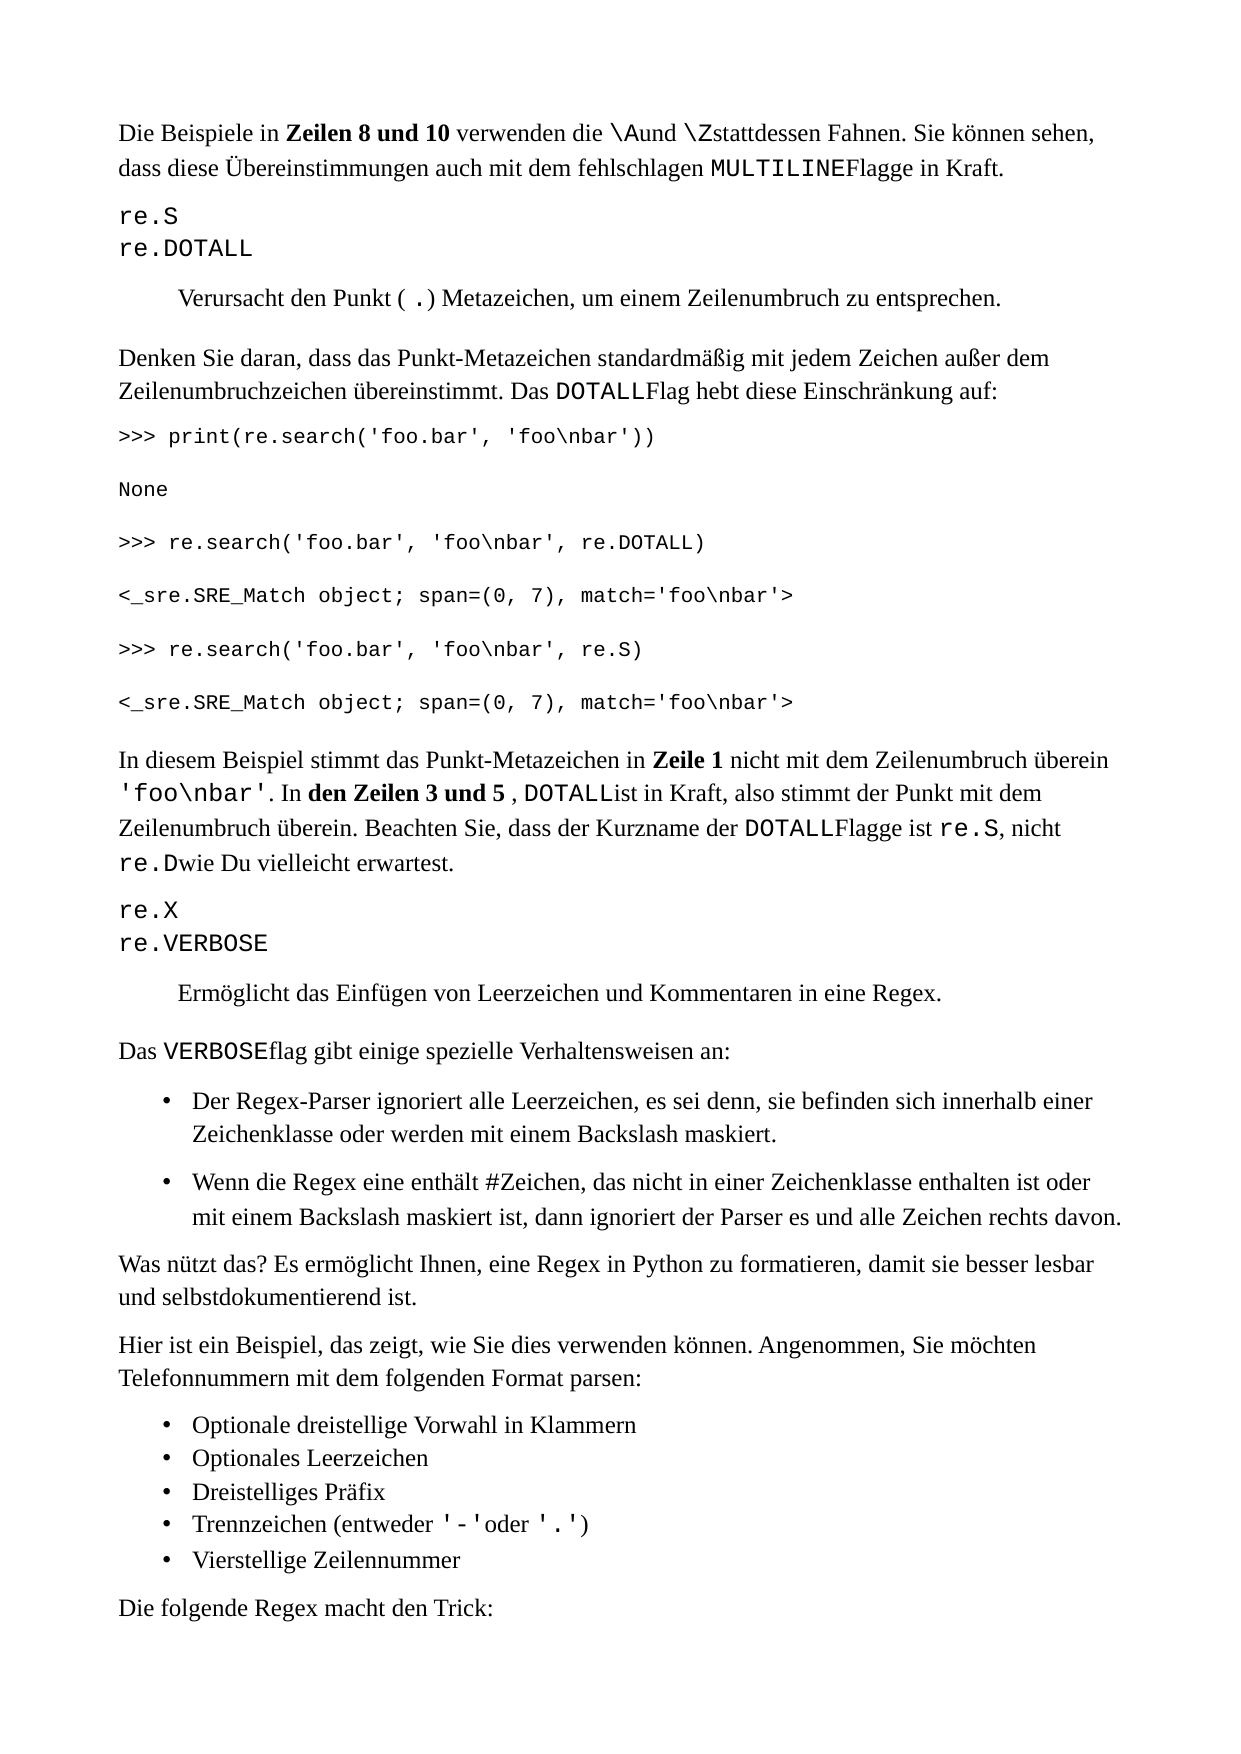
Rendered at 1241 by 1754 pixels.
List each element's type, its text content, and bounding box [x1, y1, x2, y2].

list Trennzeichen (entweder '-'oder '.') [162, 1509, 1122, 1540]
text Das VERBOSEflag gibt einige spezielle Verhaltensweisen an: [118, 1036, 1122, 1067]
text None [118, 479, 1122, 503]
list Optionales Leerzeichen [162, 1443, 1122, 1472]
list Vierstellige Zeilennummer [162, 1545, 1122, 1574]
text Die folgende Regex macht den Trick: [118, 1593, 1122, 1621]
list Wenn die Regex eine enthält #Zeichen, das nicht in einer Zeichenklasse enthalten ist oder mit einem Backslash maskiert ist, dann ignoriert der Parser es und alle Zeichen rechts davon. [162, 1167, 1122, 1230]
list Der Regex-Parser ignoriert alle Leerzeichen, es sei denn, sie befinden sich innerhalb einer Zeichenklasse oder werden mit einem Backslash maskiert. [162, 1086, 1122, 1148]
text <_sre.SRE_Match object; span=(0, 7), match='foo\nbar'> [118, 692, 1122, 715]
text >>> re.search('foo.bar', 'foo\nbar', re.S) [118, 639, 1122, 662]
list Dreistelliges Präfix [162, 1477, 1122, 1505]
text re.X re.VERBOSE [118, 898, 1122, 959]
text re.S re.DOTALL [118, 203, 1122, 264]
text Denken Sie daran, dass das Punkt-Metazeichen standardmäßig mit jedem Zeichen außer dem Zeilenumbruchzeichen übereinstimmt. Das DOTALLFlag hebt diese Einschränkung auf: [118, 343, 1122, 407]
text <_sre.SRE_Match object; span=(0, 7), match='foo\nbar'> [118, 586, 1122, 609]
list Optionale dreistellige Vorwahl in Klammern [162, 1411, 1122, 1439]
text Was nützt das? Es ermöglicht Ihnen, eine Regex in Python zu formatieren, damit sie besser lesbar und selbstdokumentierend ist. [118, 1249, 1122, 1311]
text Hier ist ein Beispiel, das zeigt, wie Sie dies verwenden können. Angenommen, Sie möchten Telefonnummern mit dem folgenden Format parsen: [118, 1330, 1122, 1392]
text >>> print(re.search('foo.bar', 'foo\nbar')) [118, 426, 1122, 450]
text >>> re.search('foo.bar', 'foo\nbar', re.DOTALL) [118, 532, 1122, 556]
text Ermöglicht das Einfügen von Leerzeichen und Kommentaren in eine Regex. [177, 978, 1063, 1006]
text Verursacht den Punkt ( .) Metazeichen, um einem Zeilenumbruch zu entsprechen. [177, 283, 1063, 314]
text In diesem Beispiel stimmt das Punkt-Metazeichen in Zeile 1 nicht mit dem Zeilenumbruch überein 'foo\nbar'. In den Zeilen 3 und 5 , DOTALList in Kraft, also stimmt der Punkt mit dem Zeilenumbruch überein. Beachten Sie, dass der Kurzname der DOTALLFlagge ist re.S, nicht re.Dwie Du vielleicht erwartest. [118, 745, 1122, 879]
text Die Beispiele in Zeilen 8 und 10 verwenden die \Aund \Zstattdessen Fahnen. Sie können sehen, dass diese Übereinstimmungen auch mit dem fehlschlagen MULTILINEFlagge in Kraft. [118, 118, 1122, 184]
